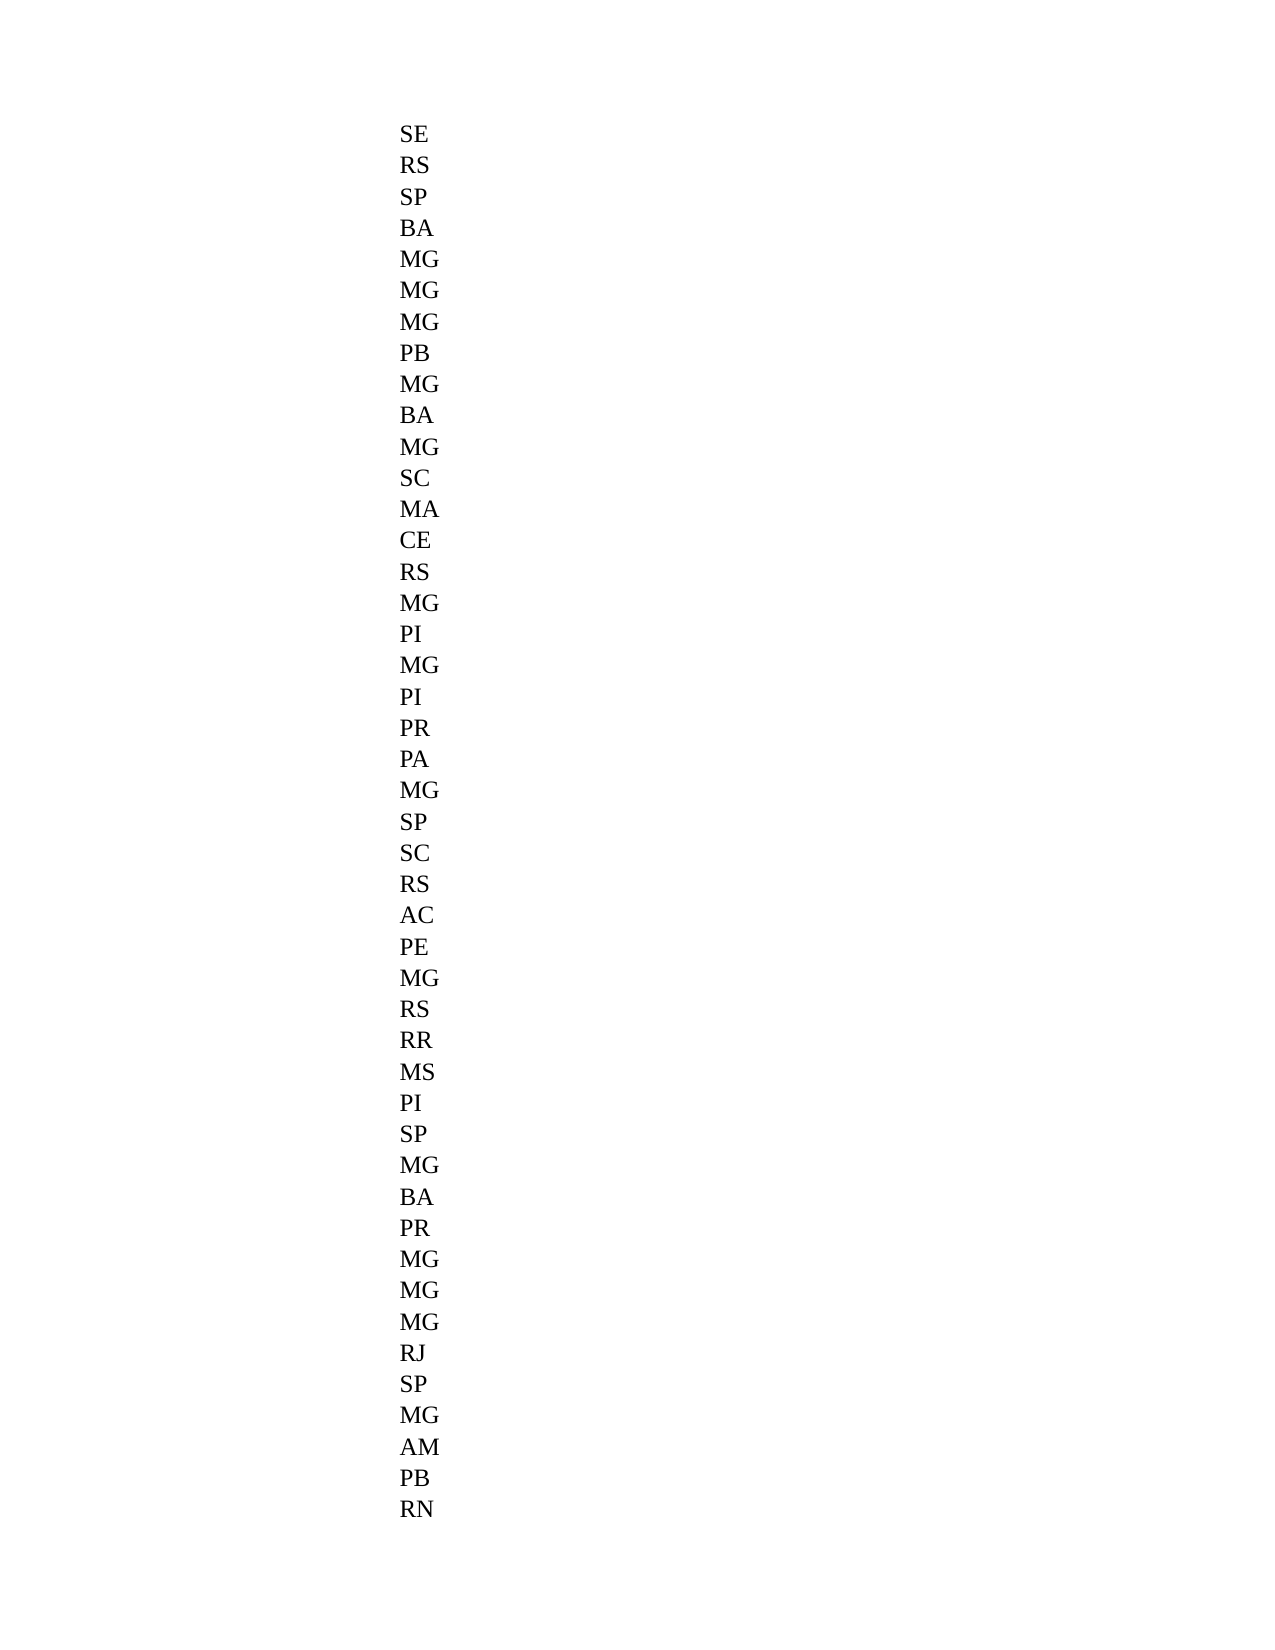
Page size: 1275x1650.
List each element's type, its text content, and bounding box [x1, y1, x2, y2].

table_cell [118, 399, 399, 431]
table_cell [118, 649, 399, 681]
table_cell MG [399, 1274, 446, 1306]
table_cell RS [399, 993, 446, 1024]
table_cell [118, 587, 399, 618]
table_cell [118, 993, 399, 1024]
table_cell RS [399, 556, 446, 587]
table_cell [118, 1337, 399, 1368]
table_cell [118, 1431, 399, 1462]
table_cell PB [399, 337, 446, 368]
table_cell PI [399, 681, 446, 712]
table_cell RJ [399, 1337, 446, 1368]
table_cell MG [399, 274, 446, 306]
table_cell [118, 524, 399, 556]
table_cell [118, 743, 399, 774]
table_cell [118, 368, 399, 399]
table_cell [118, 868, 399, 899]
table_cell [118, 1181, 399, 1212]
table_cell [118, 837, 399, 868]
table_cell [118, 1274, 399, 1306]
table_cell MG [399, 1243, 446, 1274]
table_cell PE [399, 931, 446, 962]
table_cell SP [399, 806, 446, 837]
table_cell [118, 712, 399, 743]
table_cell MA [399, 493, 446, 524]
table_cell MG [399, 1399, 446, 1431]
table_cell PR [399, 712, 446, 743]
table_cell [118, 212, 399, 243]
table_cell [118, 1087, 399, 1118]
table_cell RN [399, 1493, 446, 1524]
table_cell SC [399, 462, 446, 493]
table_cell [118, 931, 399, 962]
table_cell MG [399, 1306, 446, 1337]
table_cell RR [399, 1024, 446, 1056]
table_cell SP [399, 1368, 446, 1399]
table_cell AC [399, 899, 446, 931]
table_cell [118, 1399, 399, 1431]
table_cell MG [399, 774, 446, 806]
table_cell RS [399, 868, 446, 899]
table_cell MG [399, 1149, 446, 1181]
table_cell [118, 681, 399, 712]
table_cell BA [399, 1181, 446, 1212]
table_cell [118, 1056, 399, 1087]
table_cell [118, 618, 399, 649]
table_cell [118, 899, 399, 931]
table_cell SC [399, 837, 446, 868]
table_cell PI [399, 618, 446, 649]
table_cell MG [399, 962, 446, 993]
table_cell [118, 274, 399, 306]
table_cell MG [399, 431, 446, 462]
table_cell [118, 1024, 399, 1056]
table_cell [118, 337, 399, 368]
table_cell MG [399, 587, 446, 618]
table_cell [118, 962, 399, 993]
table_cell PB [399, 1462, 446, 1493]
table_cell [118, 1306, 399, 1337]
table_cell CE [399, 524, 446, 556]
table_cell BA [399, 212, 446, 243]
table_cell PI [399, 1087, 446, 1118]
table_cell [118, 1212, 399, 1243]
table_cell [118, 118, 399, 149]
table_cell [118, 149, 399, 181]
table_cell RS [399, 149, 446, 181]
table_cell [118, 431, 399, 462]
table_cell [118, 493, 399, 524]
table_cell AM [399, 1431, 446, 1462]
table_cell MS [399, 1056, 446, 1087]
table_cell [118, 774, 399, 806]
table_cell [118, 1149, 399, 1181]
table_cell [118, 1493, 399, 1524]
table_cell [118, 181, 399, 212]
table_cell [118, 1368, 399, 1399]
table_cell MG [399, 306, 446, 337]
table_cell [118, 556, 399, 587]
table_cell MG [399, 243, 446, 274]
table_cell [118, 1118, 399, 1149]
table_cell PR [399, 1212, 446, 1243]
table_cell [118, 806, 399, 837]
table_cell SP [399, 1118, 446, 1149]
table_cell SP [399, 181, 446, 212]
table_cell [118, 1462, 399, 1493]
table_cell MG [399, 368, 446, 399]
table_cell BA [399, 399, 446, 431]
table_cell [118, 306, 399, 337]
table_cell [118, 243, 399, 274]
table_cell PA [399, 743, 446, 774]
table_cell SE [399, 118, 446, 149]
table_cell MG [399, 649, 446, 681]
table_cell [118, 462, 399, 493]
table_cell [118, 1243, 399, 1274]
